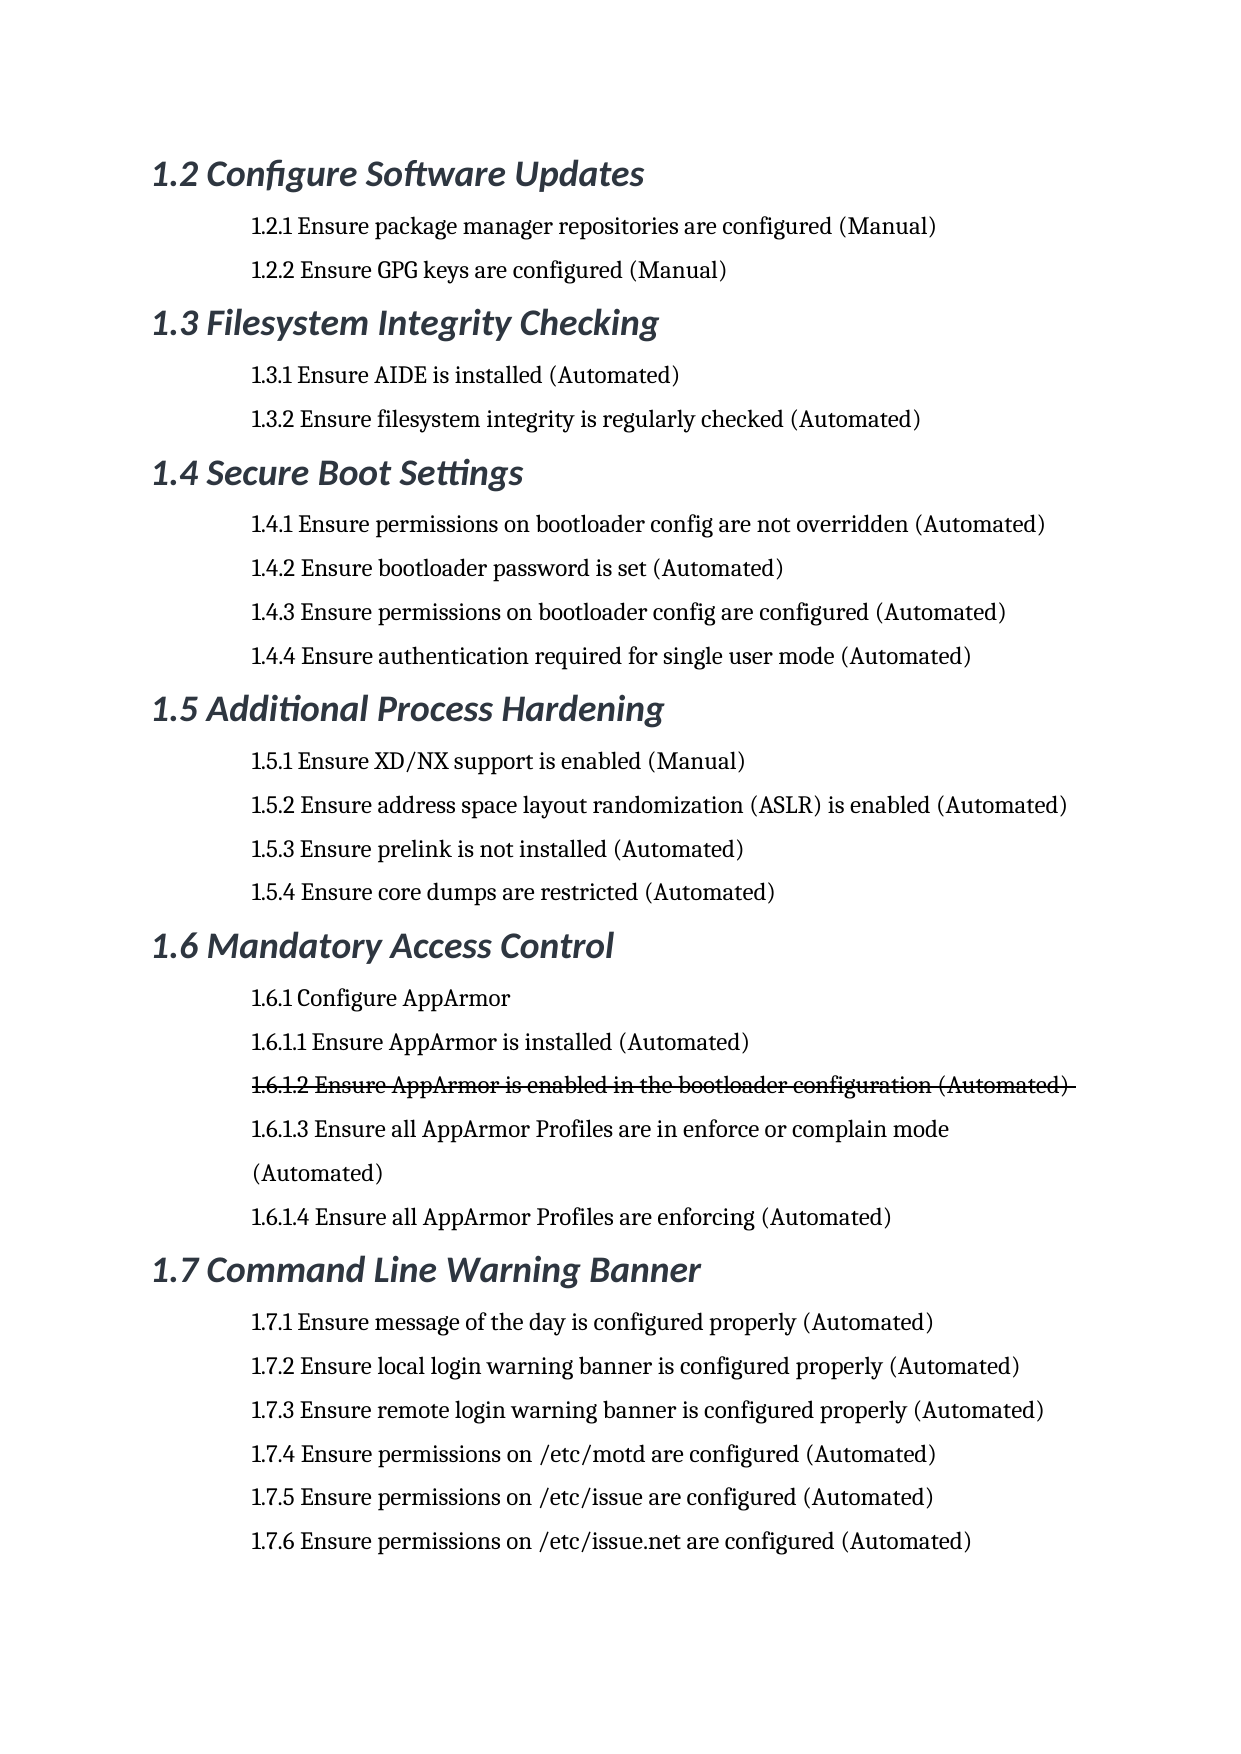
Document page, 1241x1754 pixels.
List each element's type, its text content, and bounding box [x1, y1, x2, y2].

text 1.6.1 Configure AppArmor [252, 984, 1088, 1013]
subtitle 1.7 Command Line Warning Banner [150, 1246, 1090, 1292]
text (Automated) [252, 1159, 1088, 1188]
text 1.2.2 Ensure GPG keys are configured (Manual) [252, 256, 1088, 284]
subtitle 1.6 Mandatory Access Control [150, 922, 1090, 968]
subtitle 1.4 Secure Boot Settings [150, 448, 1090, 494]
text 1.6.1.3 Ensure all AppArmor Profiles are in enforce or complain mode [252, 1115, 1088, 1144]
text 1.7.4 Ensure permissions on /etc/motd are configured (Automated) [252, 1439, 1088, 1468]
subtitle 1.3 Filesystem Integrity Checking [150, 299, 1090, 345]
text 1.6.1.1 Ensure AppArmor is installed (Automated) [252, 1028, 1088, 1056]
text 1.6.1.2 Ensure AppArmor is enabled in the bootloader configuration (Automated) [252, 1071, 1088, 1100]
text 1.6.1.4 Ensure all AppArmor Profiles are enforcing (Automated) [252, 1203, 1088, 1231]
text 1.2.1 Ensure package manager repositories are configured (Manual) [252, 212, 1088, 241]
text 1.5.1 Ensure XD/NX support is enabled (Manual) [252, 747, 1088, 776]
text 1.5.4 Ensure core dumps are restricted (Automated) [252, 878, 1088, 907]
text 1.4.4 Ensure authentication required for single user mode (Automated) [252, 642, 1088, 670]
subtitle 1.5 Additional Process Hardening [150, 685, 1090, 731]
text 1.7.2 Ensure local login warning banner is configured properly (Automated) [252, 1352, 1088, 1381]
text 1.7.5 Ensure permissions on /etc/issue are configured (Automated) [252, 1483, 1088, 1512]
subtitle 1.2 Configure Software Updates [150, 150, 1090, 196]
text 1.7.3 Ensure remote login warning banner is configured properly (Automated) [252, 1396, 1088, 1424]
text 1.7.1 Ensure message of the day is configured properly (Automated) [252, 1308, 1088, 1337]
text 1.5.3 Ensure prelink is not installed (Automated) [252, 834, 1088, 863]
text 1.7.6 Ensure permissions on /etc/issue.net are configured (Automated) [252, 1527, 1088, 1556]
text 1.4.2 Ensure bootloader password is set (Automated) [252, 554, 1088, 583]
text 1.3.2 Ensure filesystem integrity is regularly checked (Automated) [252, 405, 1088, 433]
text 1.4.3 Ensure permissions on bootloader config are configured (Automated) [252, 598, 1088, 627]
text 1.3.1 Ensure AIDE is installed (Automated) [252, 361, 1088, 390]
text 1.4.1 Ensure permissions on bootloader config are not overridden (Automated) [252, 510, 1088, 539]
text 1.5.2 Ensure address space layout randomization (ASLR) is enabled (Automated) [252, 791, 1088, 819]
